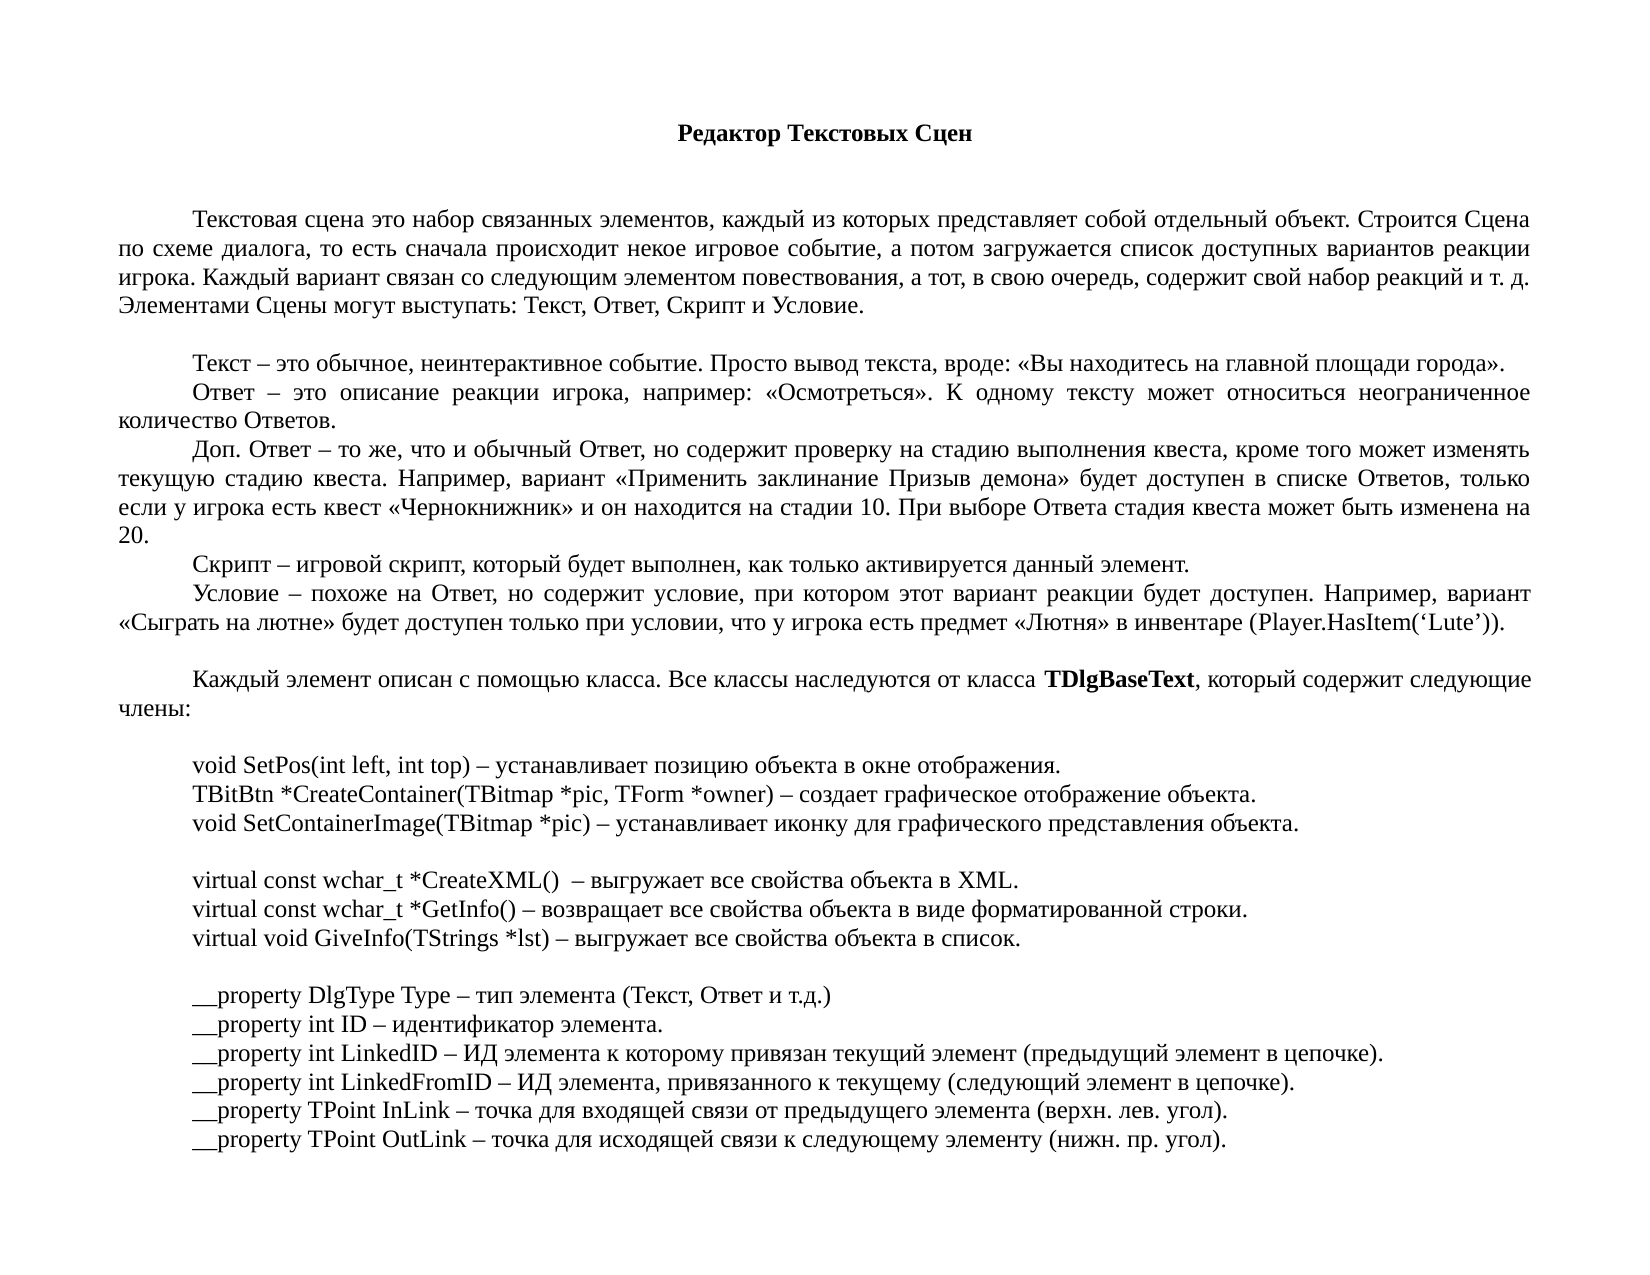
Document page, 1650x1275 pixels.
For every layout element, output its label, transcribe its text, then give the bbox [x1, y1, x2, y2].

text __property TPoint InLink – точка для входящей связи от предыдущего элемента (верхн. лев. угол). [118, 1096, 1532, 1124]
text Условие – похоже на Ответ, но содержит условие, при котором этот вариант реакции будет доступен. Например, вариант «Сыграть на лютне» будет доступен только при условии, что у игрока есть предмет «Лютня» в инвентаре (Player.HasItem(‘Lute’)). [118, 578, 1532, 636]
text Текст – это обычное, неинтерактивное событие. Просто вывод текста, вроде: «Вы находитесь на главной площади города». [118, 348, 1532, 377]
text virtual const wchar_t *CreateXML() – выгружает все свойства объекта в XML. [118, 866, 1532, 894]
text __property DlgType Type – тип элемента (Текст, Ответ и т.д.) [118, 981, 1532, 1009]
text virtual const wchar_t *GetInfo() – возвращает все свойства объекта в виде форматированной строки. [118, 894, 1532, 923]
text Скрипт – игровой скрипт, который будет выполнен, как только активируется данный элемент. [118, 549, 1532, 578]
text Ответ – это описание реакции игрока, например: «Осмотреться». К одному тексту может относиться неограниченное количество Ответов. [118, 377, 1532, 434]
text Редактор Текстовых Сцен [118, 118, 1532, 147]
text __property int LinkedFromID – ИД элемента, привязанного к текущему (следующий элемент в цепочке). [118, 1067, 1532, 1096]
text virtual void GiveInfo(TStrings *lst) – выгружает все свойства объекта в список. [118, 923, 1532, 952]
text __property TPoint OutLink – точка для исходящей связи к следующему элементу (нижн. пр. угол). [118, 1124, 1532, 1153]
text Доп. Ответ – то же, что и обычный Ответ, но содержит проверку на стадию выполнения квеста, кроме того может изменять текущую стадию квеста. Например, вариант «Применить заклинание Призыв демона» будет доступен в списке Ответов, только если у игрока есть квест «Чернокнижник» и он находится на стадии 10. При выборе Ответа стадия квеста может быть изменена на 20. [118, 434, 1532, 549]
text __property int LinkedID – ИД элемента к которому привязан текущий элемент (предыдущий элемент в цепочке). [118, 1038, 1532, 1067]
text void SetContainerImage(TBitmap *pic) – устанавливает иконку для графического представления объекта. [118, 808, 1532, 837]
text Текстовая сцена это набор связанных элементов, каждый из которых представляет собой отдельный объект. Строится Сцена по схеме диалога, то есть сначала происходит некое игровое событие, а потом загружается список доступных вариантов реакции игрока. Каждый вариант связан со следующим элементом повествования, а тот, в свою очередь, содержит свой набор реакций и т. д. Элементами Сцены могут выступать: Текст, Ответ, Скрипт и Условие. [118, 204, 1532, 319]
text __property int ID – идентификатор элемента. [118, 1009, 1532, 1038]
text Каждый элемент описан с помощью класса. Все классы наследуются от класса TDlgBaseText, который содержит следующие члены: [118, 664, 1532, 722]
text void SetPos(int left, int top) – устанавливает позицию объекта в окне отображения. [118, 751, 1532, 779]
text TBitBtn *CreateContainer(TBitmap *pic, TForm *owner) – создает графическое отображение объекта. [118, 779, 1532, 808]
